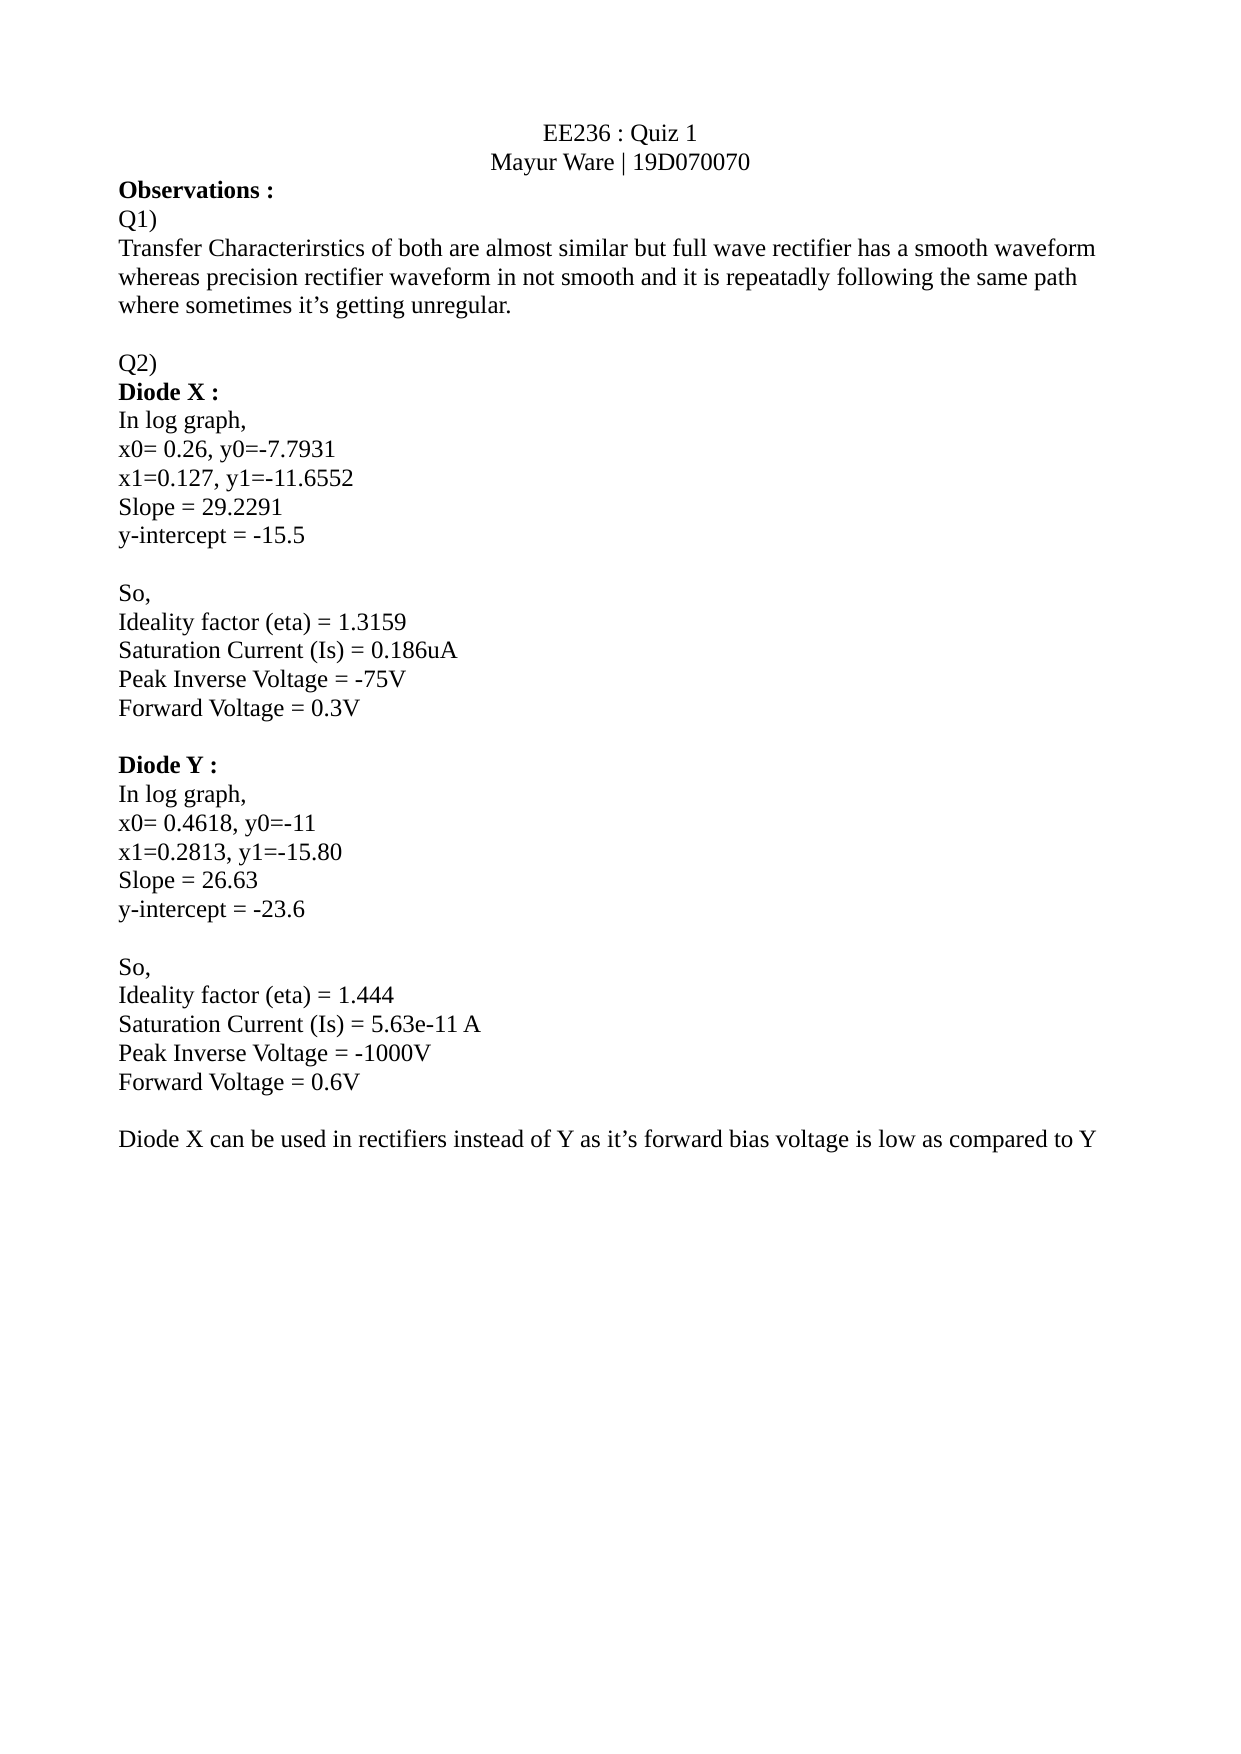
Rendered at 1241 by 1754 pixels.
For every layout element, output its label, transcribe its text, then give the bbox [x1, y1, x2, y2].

text In log graph, [118, 406, 1122, 434]
text x1=0.127, y1=-11.6552 [118, 463, 1122, 492]
text Diode X can be used in rectifiers instead of Y as it’s forward bias voltage is low as compared to Y [118, 1124, 1122, 1153]
text Observations : [118, 176, 1122, 204]
text Saturation Current (Is) = 0.186uA [118, 636, 1122, 664]
text x0= 0.4618, y0=-11 [118, 808, 1122, 837]
text Peak Inverse Voltage = -75V [118, 664, 1122, 693]
text Q1) [118, 204, 1122, 233]
text y-intercept = -15.5 [118, 521, 1122, 549]
text Q2) [118, 348, 1122, 377]
text y-intercept = -23.6 [118, 894, 1122, 923]
text Ideality factor (eta) = 1.3159 [118, 607, 1122, 636]
text x0= 0.26, y0=-7.7931 [118, 434, 1122, 463]
text Slope = 26.63 [118, 866, 1122, 894]
text EE236 : Quiz 1 [118, 118, 1122, 147]
text Mayur Ware | 19D070070 [118, 147, 1122, 176]
text Ideality factor (eta) = 1.444 [118, 981, 1122, 1009]
text So, [118, 578, 1122, 607]
text Diode Y : [118, 751, 1122, 779]
text Peak Inverse Voltage = -1000V [118, 1038, 1122, 1067]
text Forward Voltage = 0.3V [118, 693, 1122, 722]
text In log graph, [118, 779, 1122, 808]
text x1=0.2813, y1=-15.80 [118, 837, 1122, 866]
text Forward Voltage = 0.6V [118, 1067, 1122, 1096]
text Saturation Current (Is) = 5.63e-11 A [118, 1009, 1122, 1038]
text Diode X : [118, 377, 1122, 406]
text Slope = 29.2291 [118, 492, 1122, 521]
text So, [118, 952, 1122, 981]
text Transfer Characterirstics of both are almost similar but full wave rectifier has a smooth waveform whereas precision rectifier waveform in not smooth and it is repeatadly following the same path where sometimes it’s getting unregular. [118, 233, 1122, 319]
